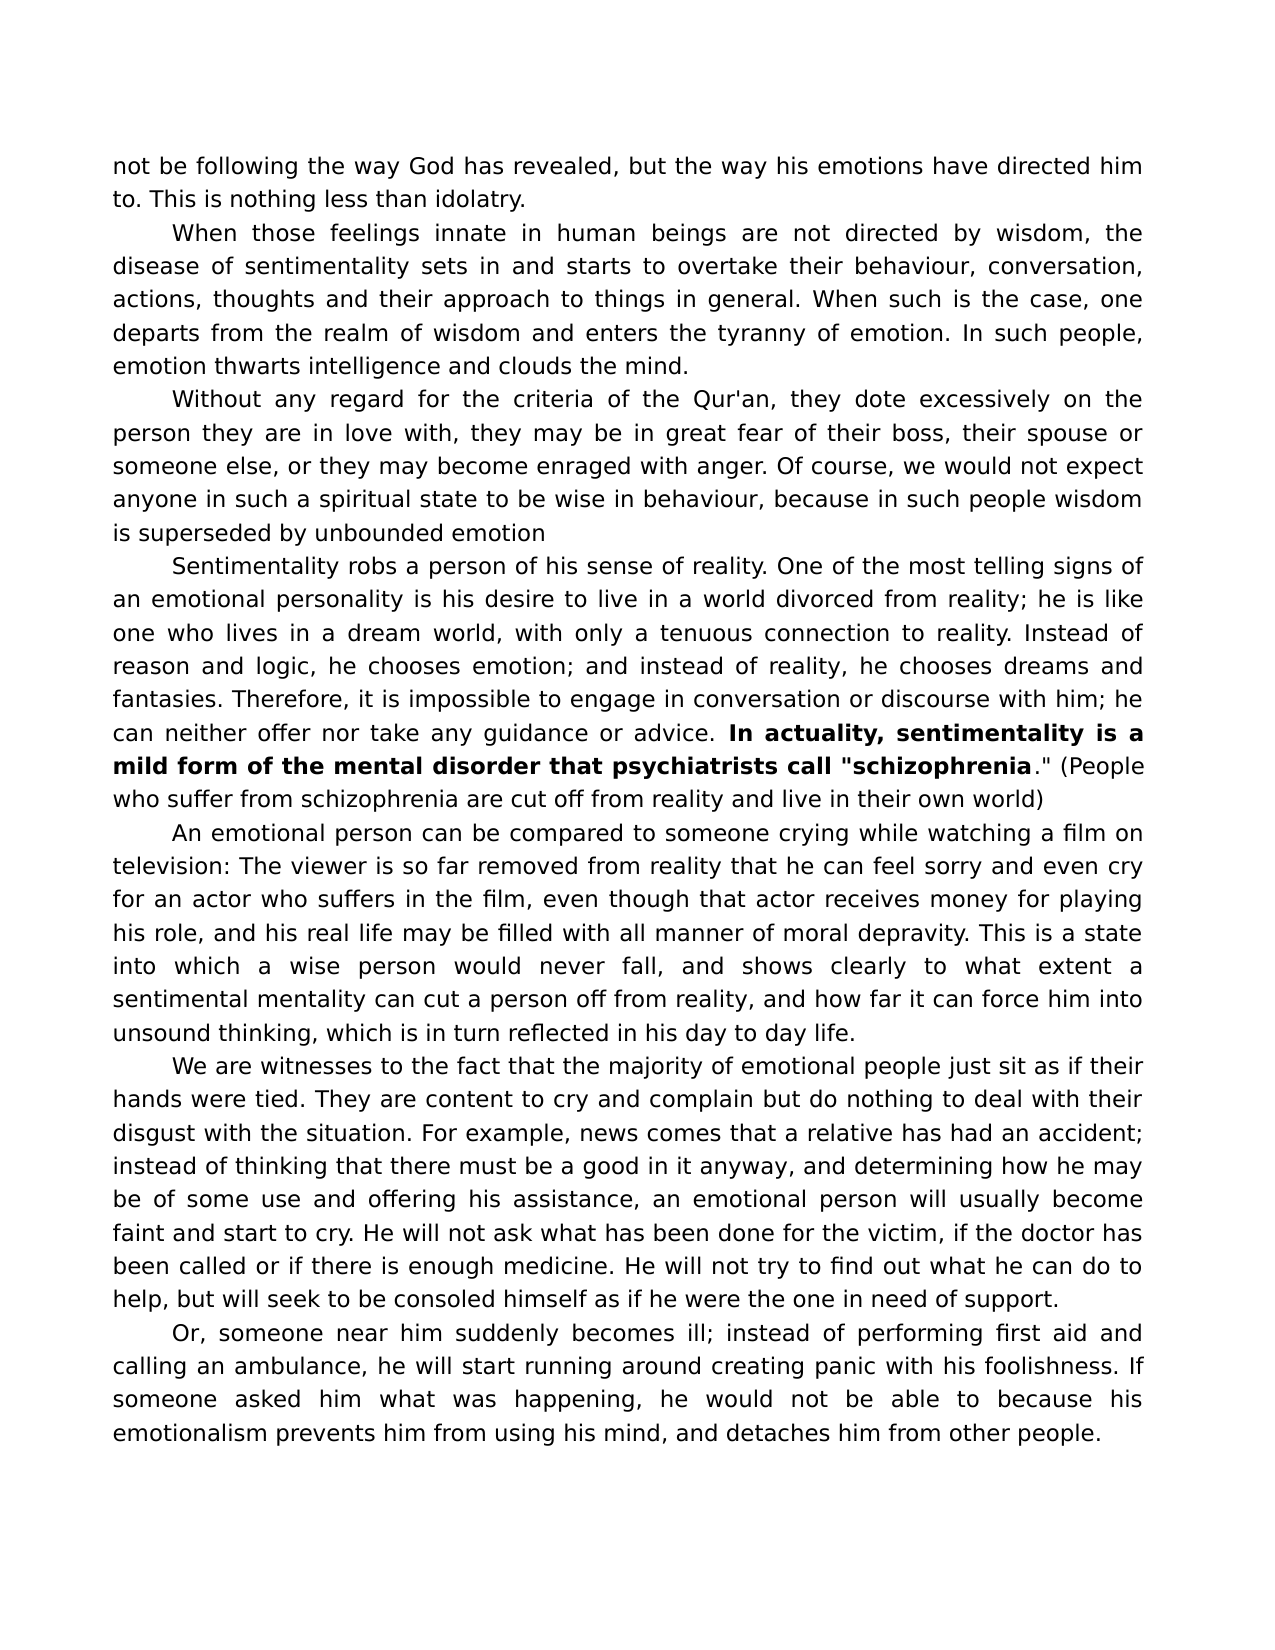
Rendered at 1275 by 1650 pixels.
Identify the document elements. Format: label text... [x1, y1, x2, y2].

text not be following the way God has revealed, but the way his emotions have directed him to. This is nothing less than idolatry. [112, 148, 1145, 214]
text Sentimentality robs a person of his sense of reality. One of the most telling signs of an emotional personality is his desire to live in a world divorced from reality; he is like one who lives in a dream world, with only a tenuous connection to reality. Instead of reason and logic, he chooses emotion; and instead of reality, he chooses dreams and fantasies. Therefore, it is impossible to engage in conversation or discourse with him; he can neither offer nor take any guidance or advice. In actuality, sentimentality is a mild form of the mental disorder that psychiatrists call "schizophrenia." (People who suffer from schizophrenia are cut off from reality and live in their own world) [112, 548, 1145, 814]
text When those feelings innate in human beings are not directed by wisdom, the disease of sentimentality sets in and starts to overtake their behaviour, conversation, actions, thoughts and their approach to things in general. When such is the case, one departs from the realm of wisdom and enters the tyranny of emotion. In such people, emotion thwarts intelligence and clouds the mind. [112, 214, 1145, 381]
text We are witnesses to the fact that the majority of emotional people just sit as if their hands were tied. They are content to cry and complain but do nothing to deal with their disgust with the situation. For example, news comes that a relative has had an accident; instead of thinking that there must be a good in it anyway, and determining how he may be of some use and offering his assistance, an emotional person will usually become faint and start to cry. He will not ask what has been done for the victim, if the doctor has been called or if there is enough medicine. He will not try to find out what he can do to help, but will seek to be consoled himself as if he were the one in need of support. [112, 1048, 1145, 1314]
text Or, someone near him suddenly becomes ill; instead of performing first aid and calling an ambulance, he will start running around creating panic with his foolishness. If someone asked him what was happening, he would not be able to because his emotionalism prevents him from using his mind, and detaches him from other people. [112, 1314, 1145, 1448]
text An emotional person can be compared to someone crying while watching a film on television: The viewer is so far removed from reality that he can feel sorry and even cry for an actor who suffers in the film, even though that actor receives money for playing his role, and his real life may be filled with all manner of moral depravity. This is a state into which a wise person would never fall, and shows clearly to what extent a sentimental mentality can cut a person off from reality, and how far it can force him into unsound thinking, which is in turn reflected in his day to day life. [112, 814, 1145, 1048]
text Without any regard for the criteria of the Qur'an, they dote excessively on the person they are in love with, they may be in great fear of their boss, their spouse or someone else, or they may become enraged with anger. Of course, we would not expect anyone in such a spiritual state to be wise in behaviour, because in such people wisdom is superseded by unbounded emotion [112, 381, 1145, 548]
